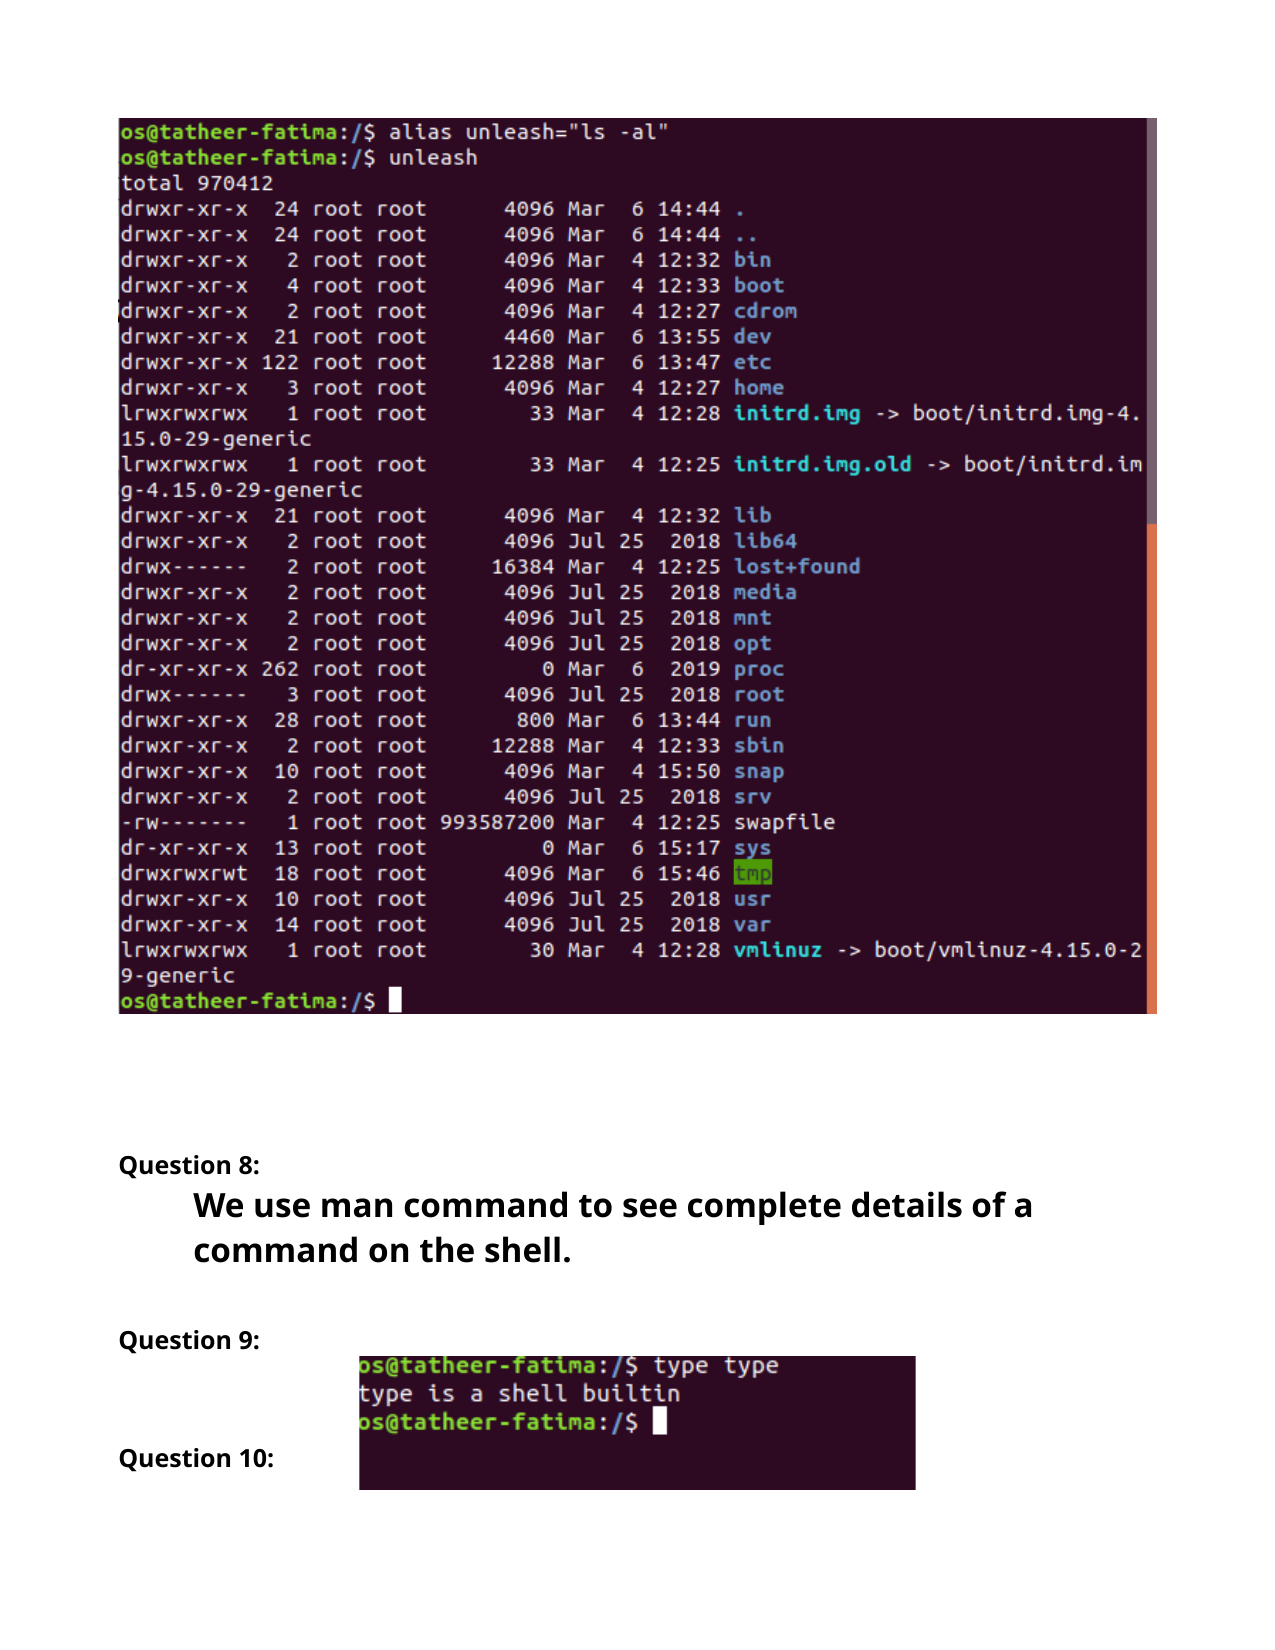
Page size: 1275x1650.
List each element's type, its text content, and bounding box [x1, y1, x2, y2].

text [916, 1441, 1157, 1475]
text Question 9: [118, 1323, 1157, 1357]
text Question 8: [118, 1148, 1157, 1182]
picture [359, 1356, 916, 1490]
text Question 10: [118, 1441, 359, 1475]
list We use man command to see complete details of a command on the shell. [193, 1182, 1157, 1273]
picture [118, 118, 1157, 1014]
